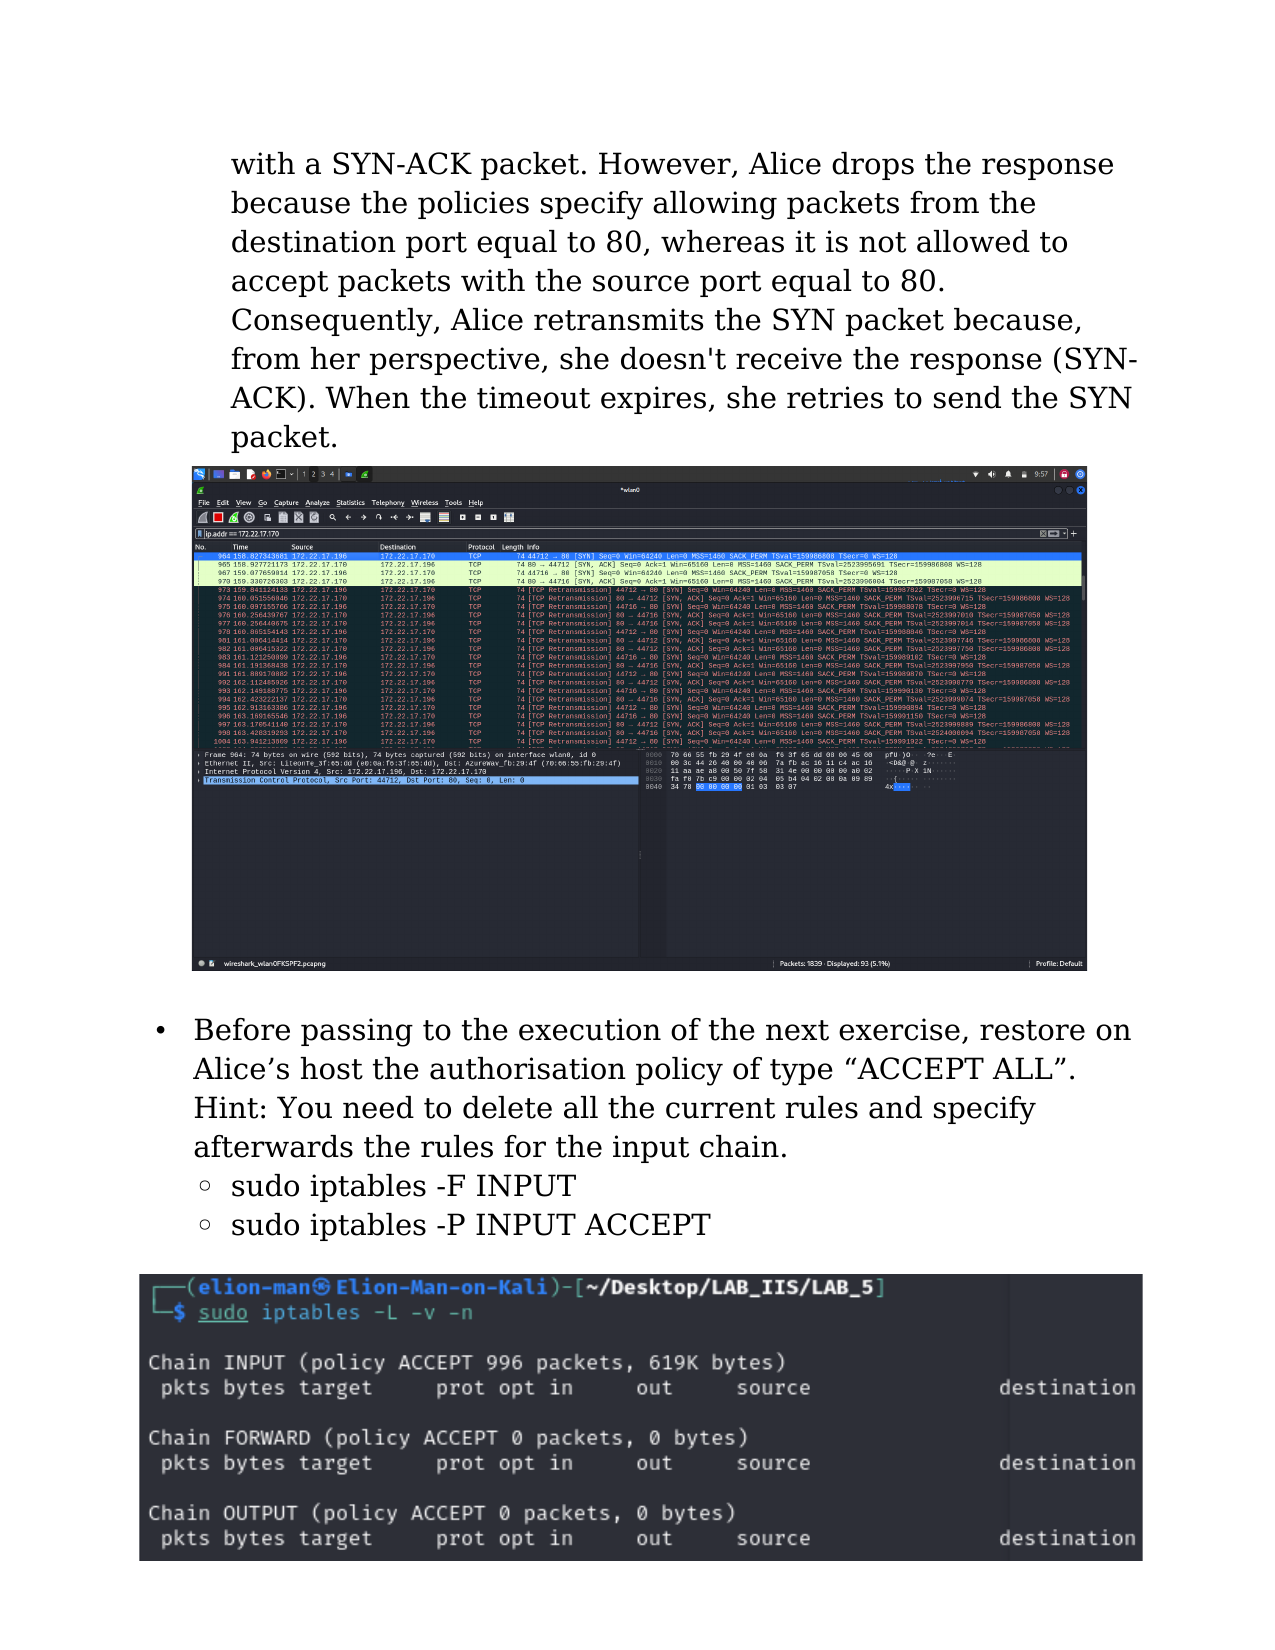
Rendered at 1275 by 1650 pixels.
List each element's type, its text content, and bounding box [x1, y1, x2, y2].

list Before passing to the execution of the next exercise, restore on Alice’s host the authorisation policy of type “ACCEPT ALL”. Hint: You need to delete all the current rules and specify afterwards the rules for the input chain. [156, 1013, 1157, 1164]
picture [139, 1274, 1143, 1561]
list sudo iptables -F INPUT [193, 1169, 1157, 1203]
picture [191, 466, 1088, 971]
list with a SYN-ACK packet. However, Alice drops the response because the policies specify allowing packets from the destination port equal to 80, whereas it is not allowed to accept packets with the source port equal to 80. Consequently, Alice retransmits the SYN packet because, from her perspective, she doesn't receive the response (SYN-ACK). When the timeout expires, she retries to send the SYN packet. [193, 148, 1157, 454]
list sudo iptables -P INPUT ACCEPT [193, 1208, 1157, 1242]
